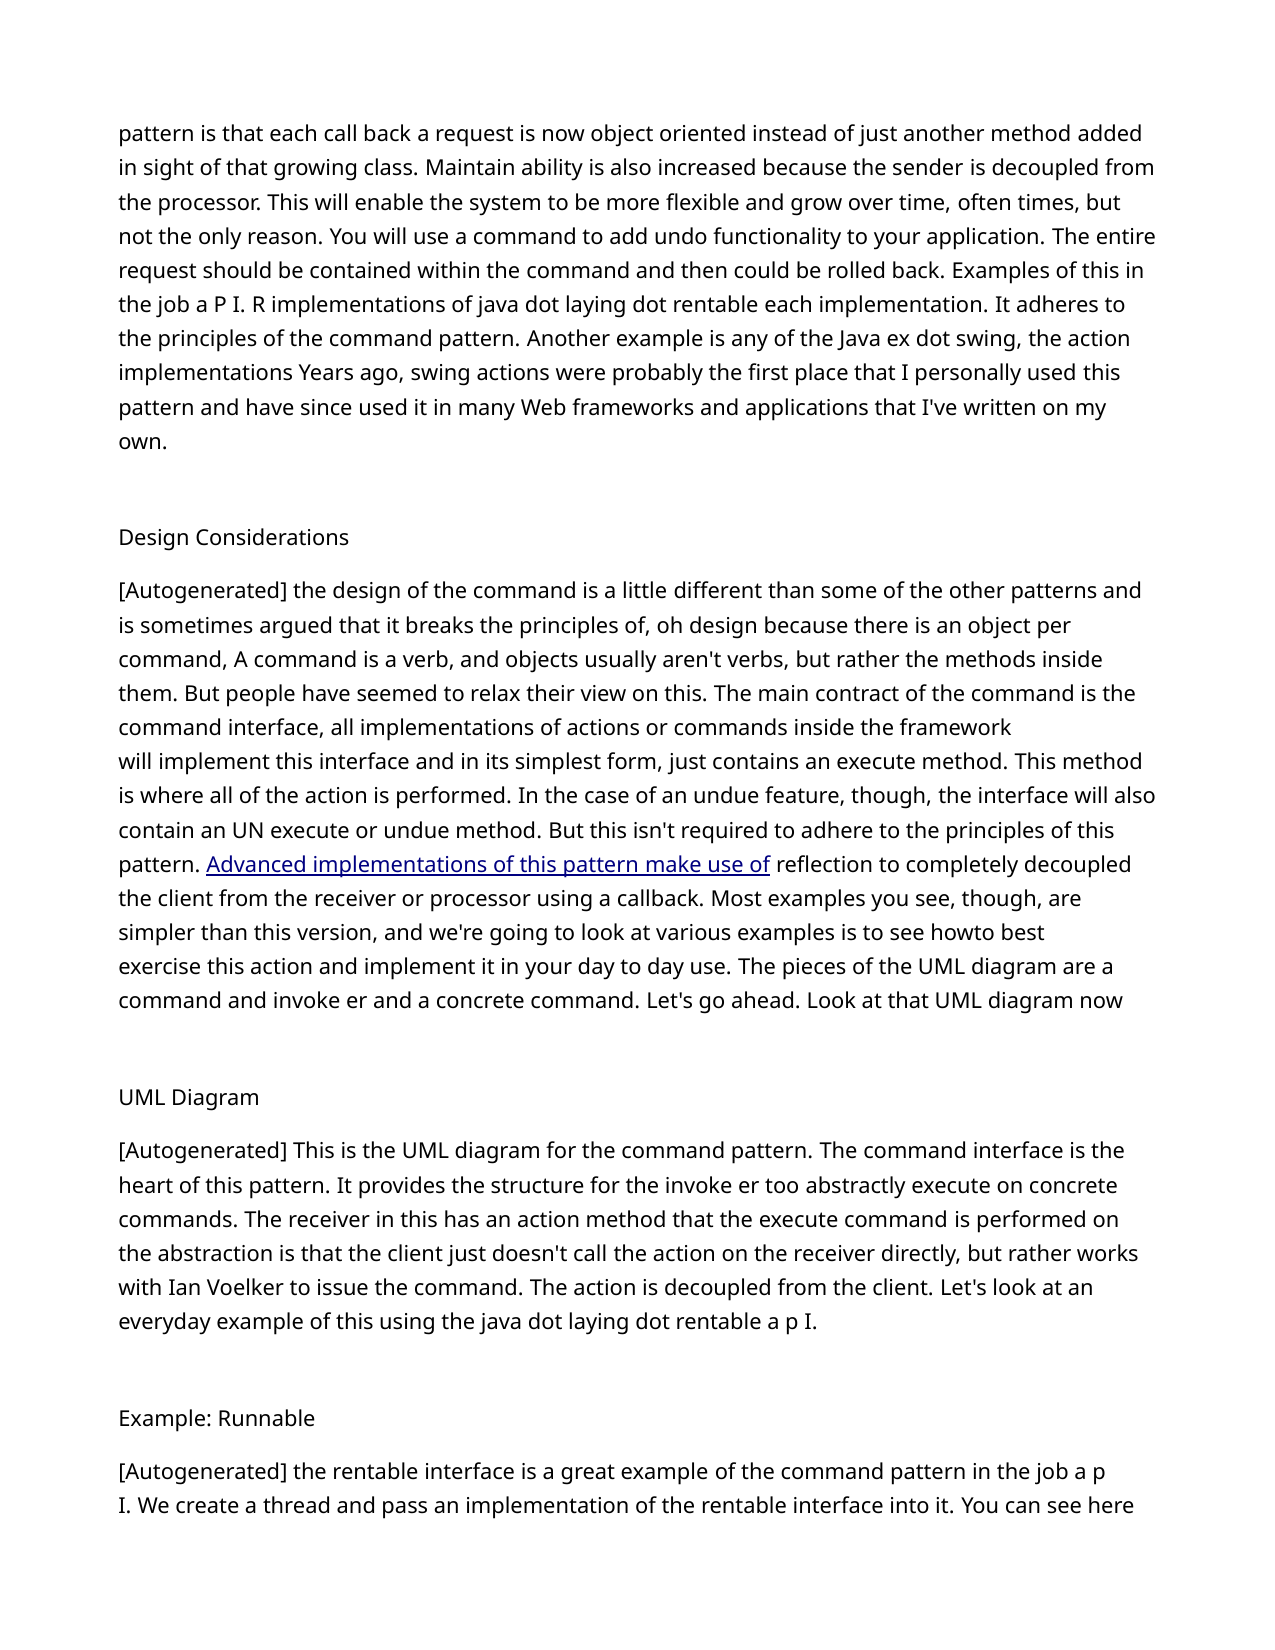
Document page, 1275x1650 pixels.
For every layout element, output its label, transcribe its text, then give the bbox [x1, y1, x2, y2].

subtitle Design Considerations [118, 522, 1157, 552]
text [Autogenerated] the design of the command is a little different than some of the other patterns and is sometimes argued that it breaks the principles of, oh design because there is an object per command, A command is a verb, and objects usually aren't verbs, but rather the methods inside them. But people have seemed to relax their view on this. The main contract of the command is the command interface, all implementations of actions or commands inside the framework will implement this interface and in its simplest form, just contains an execute method. This method is where all of the action is performed. In the case of an undue feature, though, the interface will also contain an UN execute or undue method. But this isn't required to adhere to the principles of this pattern. Advanced implementations of this pattern make use of reflection to completely decoupled the client from the receiver or processor using a callback. Most examples you see, though, are simpler than this version, and we're going to look at various examples is to see howto best exercise this action and implement it in your day to day use. The pieces of the UML diagram are a command and invoke er and a concrete command. Let's go ahead. Look at that UML diagram now [118, 576, 1157, 1015]
text [Autogenerated] This is the UML diagram for the command pattern. The command interface is the heart of this pattern. It provides the structure for the invoke er too abstractly execute on concrete commands. The receiver in this has an action method that the execute command is performed on the abstraction is that the client just doesn't call the action on the receiver directly, but rather works with Ian Voelker to issue the command. The action is decoupled from the client. Let's look at an everyday example of this using the java dot laying dot rentable a p I. [118, 1135, 1157, 1336]
text pattern is that each call back a request is now object oriented instead of just another method added in sight of that growing class. Maintain ability is also increased because the sender is decoupled from the processor. This will enable the system to be more flexible and grow over time, often times, but not the only reason. You will use a command to add undo functionality to your application. The entire request should be contained within the command and then could be rolled back. Examples of this in the job a P I. R implementations of java dot laying dot rentable each implementation. It adheres to the principles of the command pattern. Another example is any of the Java ex dot swing, the action implementations Years ago, swing actions were probably the first place that I personally used this pattern and have since used it in many Web frameworks and applications that I've written on my own. [118, 118, 1157, 455]
text [Autogenerated] the rentable interface is a great example of the command pattern in the job a p I. We create a thread and pass an implementation of the rentable interface into it. You can see here [118, 1456, 1157, 1520]
subtitle Example: Runnable [118, 1403, 1157, 1433]
subtitle UML Diagram [118, 1082, 1157, 1112]
